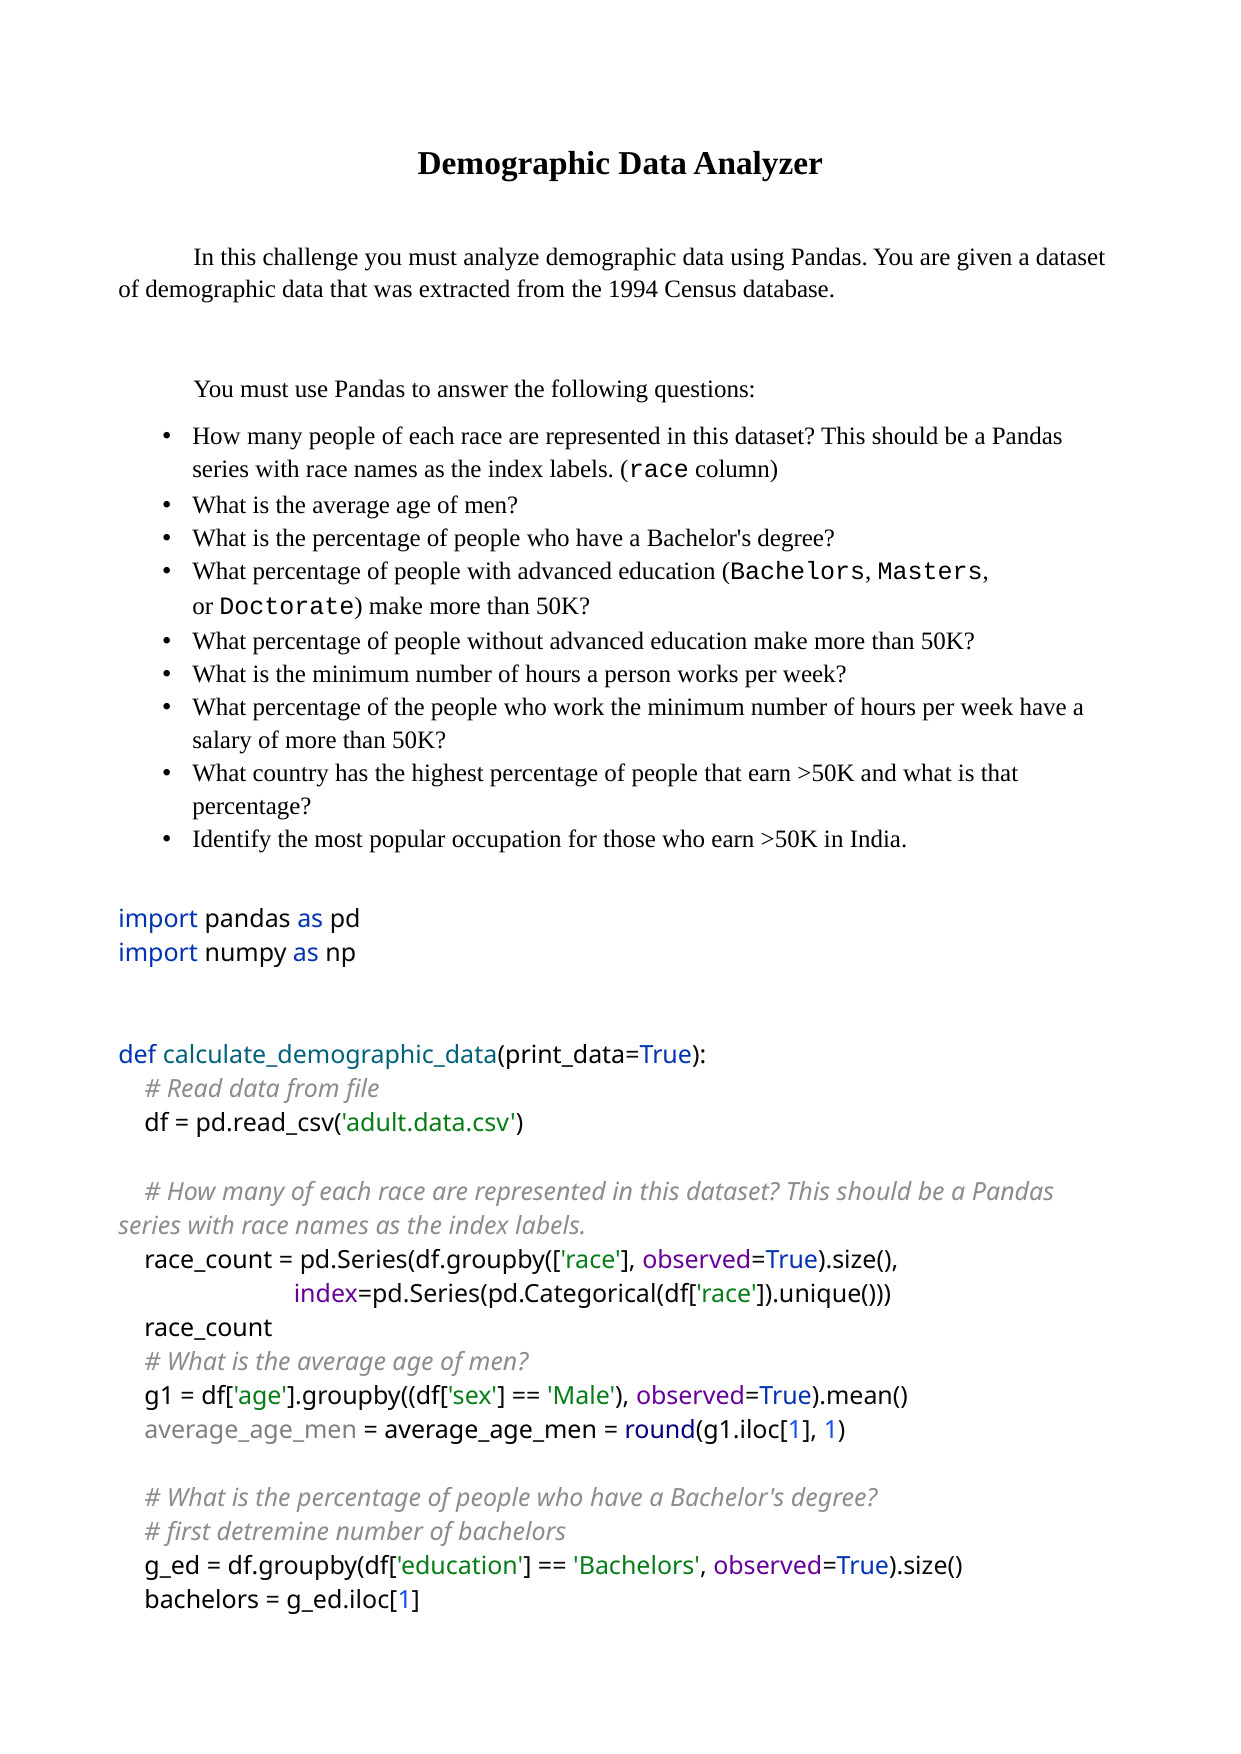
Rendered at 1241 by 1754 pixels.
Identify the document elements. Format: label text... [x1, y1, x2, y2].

list What is the percentage of people who have a Bachelor's degree? [162, 523, 1122, 551]
text You must use Pandas to answer the following questions: [118, 374, 1122, 402]
text import pandas as pd import numpy as np def calculate_demographic_data(print_data=True): # Read data from file df = pd.read_csv('adult.data.csv') # How many of each race are represented in this dataset? This should be a Pandas series with race names as the index labels. race_count = pd.Series(df.groupby(['race'], observed=True).size(), index=pd.Series(pd.Categorical(df['race']).unique())) race_count # What is the average age of men? g1 = df['age'].groupby((df['sex'] == 'Male'), observed=True).mean() average_age_men = average_age_men = round(g1.iloc[1], 1) # What is the percentage of people who have a Bachelor's degree? # first detremine number of bachelors g_ed = df.groupby(df['education'] == 'Bachelors', observed=True).size() bachelors = g_ed.iloc[1] [118, 901, 1122, 1616]
list How many people of each race are represented in this dataset? This should be a Pandas series with race names as the index labels. (race column) [162, 421, 1122, 485]
text In this challenge you must analyze demographic data using Pandas. You are given a dataset of demographic data that was extracted from the 1994 Census database. [118, 242, 1122, 303]
list Identify the most popular occupation for those who earn >50K in India. [162, 824, 1122, 853]
list What is the average age of men? [162, 490, 1122, 518]
list What is the minimum number of hours a person works per week? [162, 659, 1122, 688]
subtitle Demographic Data Analyzer [118, 143, 1122, 181]
list What percentage of the people who work the minimum number of hours per week have a salary of more than 50K? [162, 692, 1122, 754]
list What country has the highest percentage of people that earn >50K and what is that percentage? [162, 758, 1122, 820]
list What percentage of people without advanced education make more than 50K? [162, 626, 1122, 655]
list What percentage of people with advanced education (Bachelors, Masters, or Doctorate) make more than 50K? [162, 556, 1122, 622]
